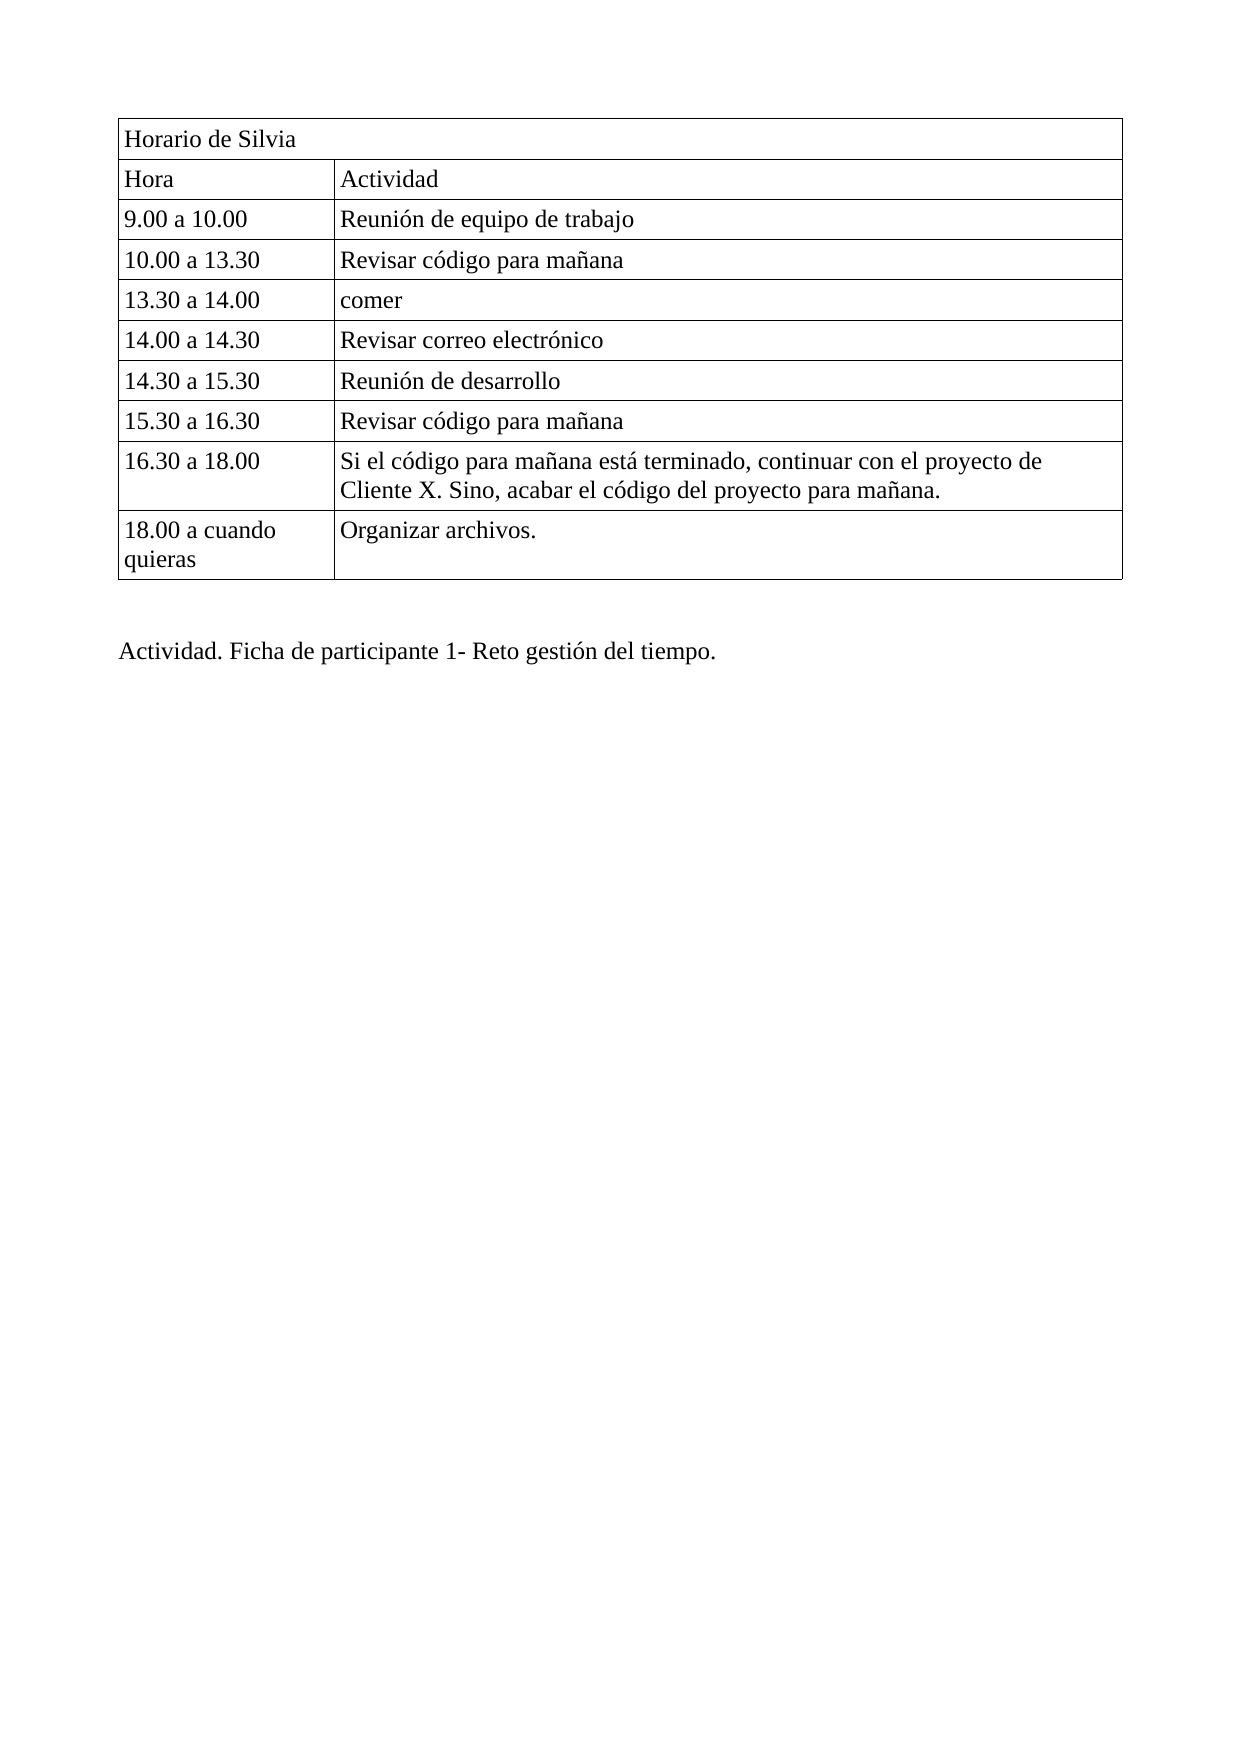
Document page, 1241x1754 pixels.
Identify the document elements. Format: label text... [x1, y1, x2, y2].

table_cell Reunión de desarrollo [335, 361, 1122, 400]
table_cell Revisar código para mañana [335, 401, 1122, 441]
table_cell Revisar correo electrónico [335, 321, 1122, 360]
table_cell 14.30 a 15.30 [119, 361, 334, 400]
table_cell Hora [119, 160, 334, 199]
table_cell 14.00 a 14.30 [119, 321, 334, 360]
table_cell Si el código para mañana está terminado, continuar con el proyecto de Cliente X. Sino, acabar el código del proyecto para mañana. [335, 442, 1122, 510]
table_cell 18.00 a cuando quieras [119, 511, 334, 579]
table_cell Organizar archivos. [335, 511, 1122, 579]
table_cell 10.00 a 13.30 [119, 240, 334, 279]
table_cell 9.00 a 10.00 [119, 200, 334, 239]
text Actividad. Ficha de participante 1- Reto gestión del tiempo. [118, 636, 1122, 665]
table_cell Revisar código para mañana [335, 240, 1122, 279]
table_cell 15.30 a 16.30 [119, 401, 334, 441]
table_cell Actividad [335, 160, 1122, 199]
table_cell Reunión de equipo de trabajo [335, 200, 1122, 239]
table_header Horario de Silvia [119, 119, 1122, 158]
table_cell comer [335, 280, 1122, 320]
table_cell 16.30 a 18.00 [119, 442, 334, 510]
table_cell 13.30 a 14.00 [119, 280, 334, 320]
